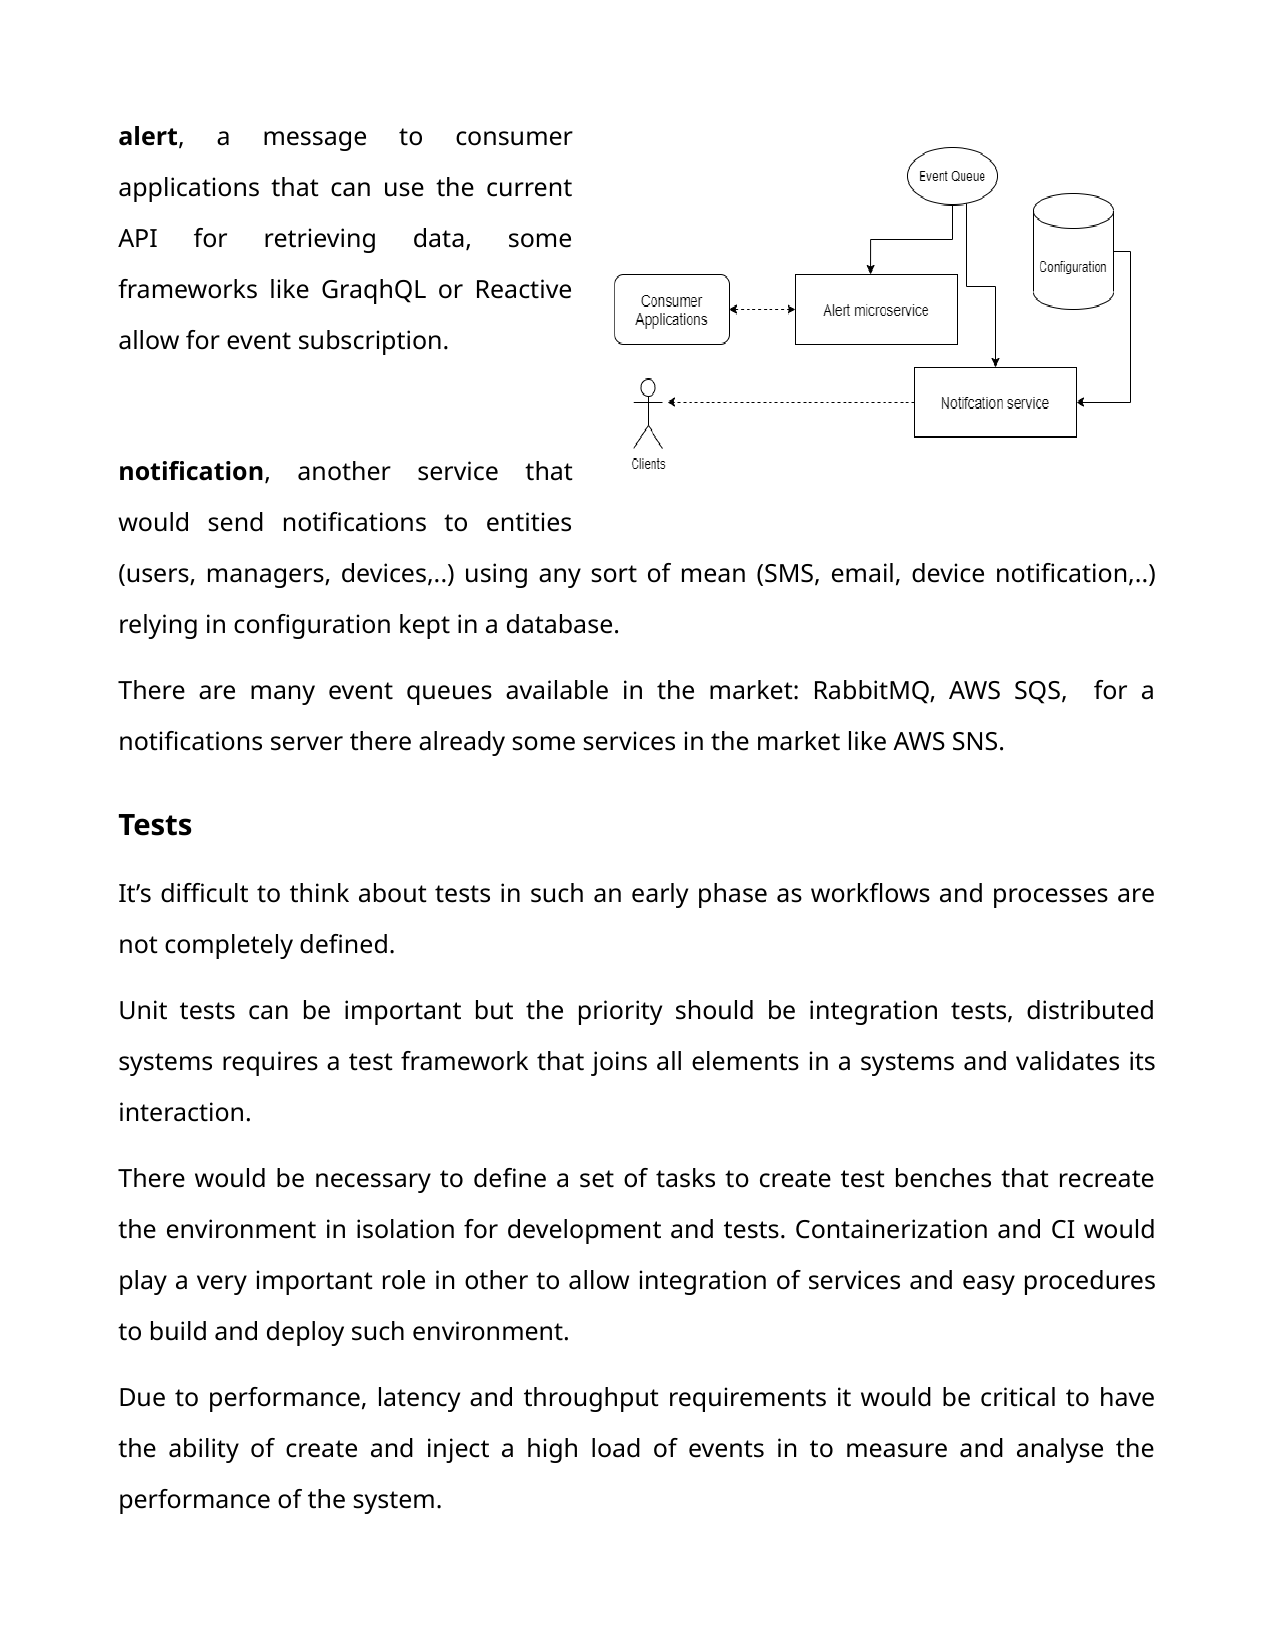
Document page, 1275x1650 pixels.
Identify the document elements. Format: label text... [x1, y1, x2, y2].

text alert, a message to consumer applications that can use the current API for retrieving data, some frameworks like GraqhQL or Reactive allow for event subscription. [118, 106, 1179, 514]
text There would be necessary to define a set of tasks to create test benches that recreate the environment in isolation for development and tests. Containerization and CI would play a very important role in other to allow integration of services and easy procedures to build and deploy such environment. [118, 1160, 1157, 1348]
text Unit tests can be important but the priority should be integration tests, distributed systems requires a test framework that joins all elements in a systems and validates its interaction. [118, 993, 1157, 1129]
text Due to performance, latency and throughput requirements it would be critical to have the ability of create and inject a high load of events in to measure and analyse the performance of the system. [118, 1379, 1157, 1515]
picture [614, 147, 1138, 474]
subtitle Tests [118, 803, 1157, 843]
text notification, another service that would send notifications to entities (users, managers, devices,..) using any sort of mean (SMS, email, device notification,..) relying in configuration kept in a database. [118, 453, 1157, 641]
text There are many event queues available in the market: RabbitMQ, AWS SQS, for a notifications server there already some services in the market like AWS SNS. [118, 672, 1157, 757]
text It’s difficult to think about tests in such an early phase as workflows and processes are not completely defined. [118, 876, 1157, 961]
